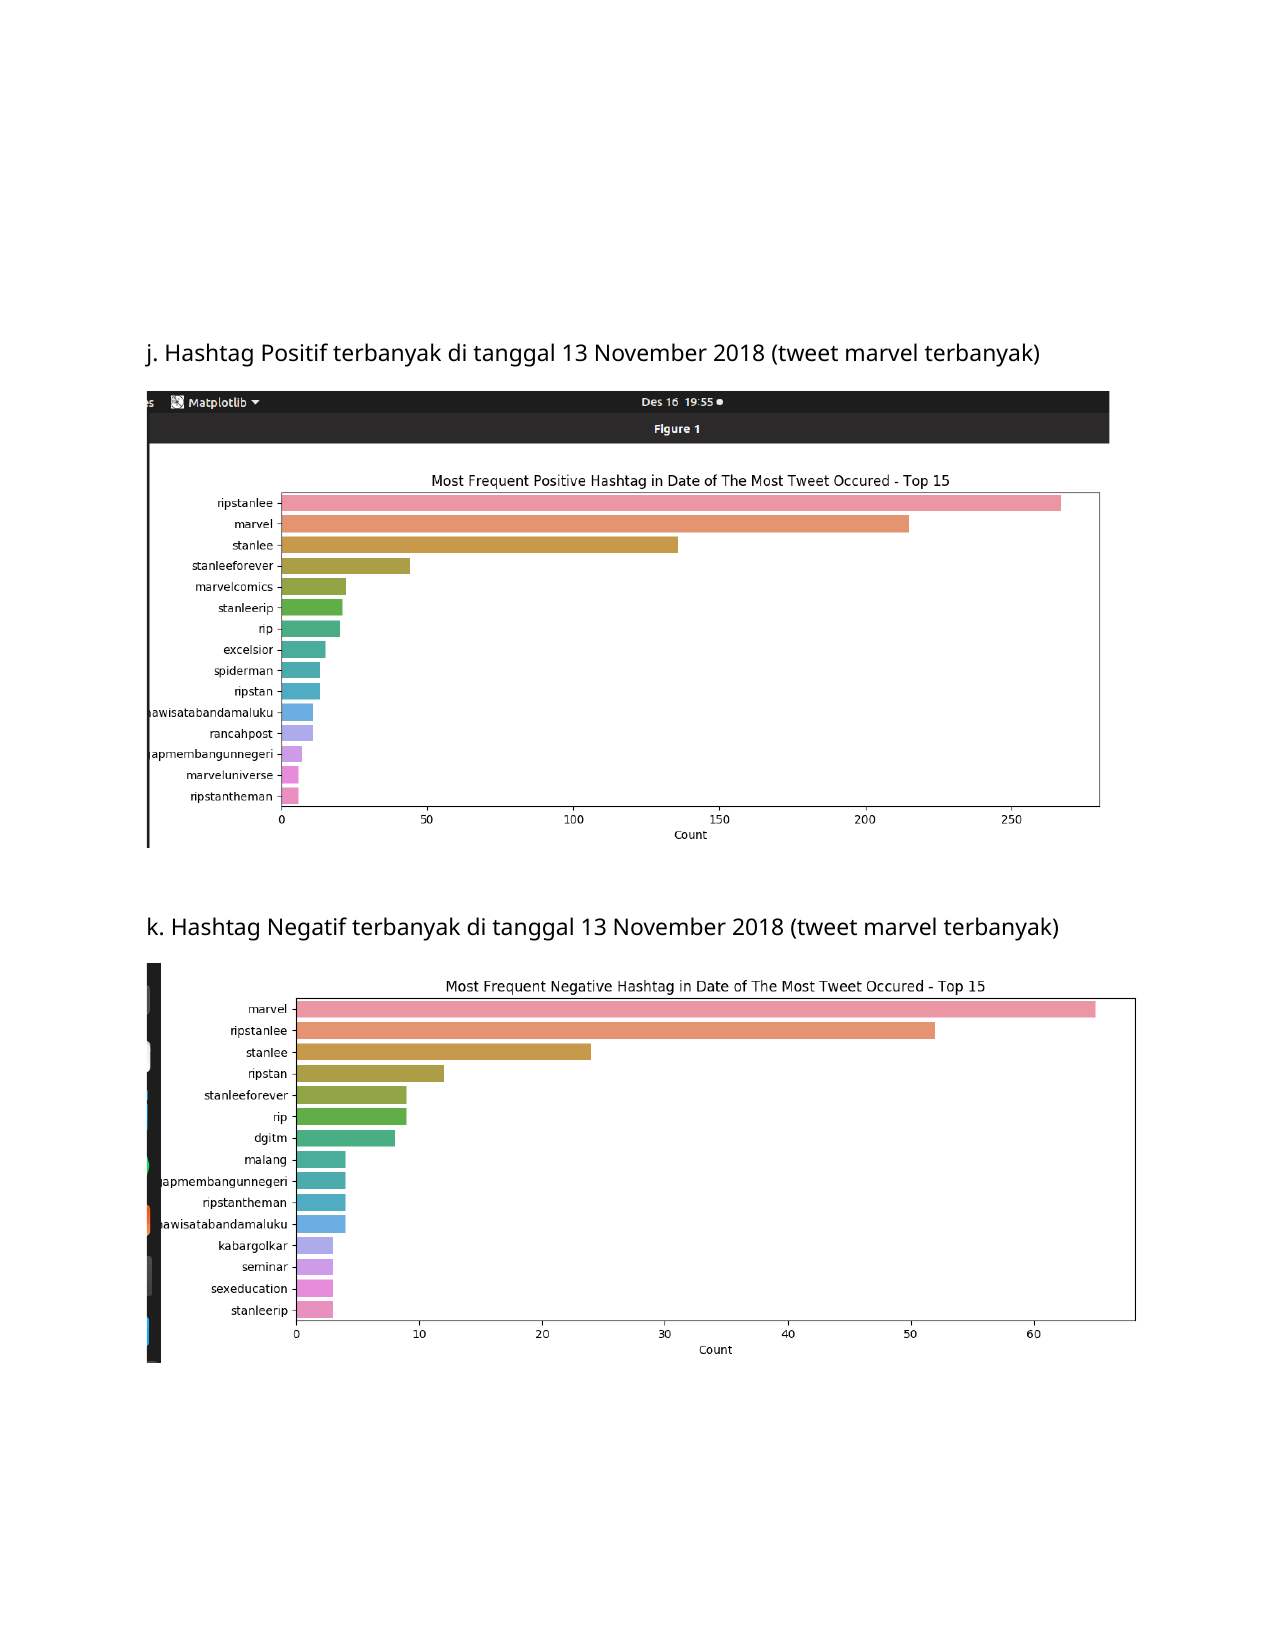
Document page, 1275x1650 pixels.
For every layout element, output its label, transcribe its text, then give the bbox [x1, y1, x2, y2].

picture [146, 391, 1110, 848]
text j. Hashtag Positif terbanyak di tanggal 13 November 2018 (tweet marvel terbanyak) [146, 337, 1157, 368]
picture [146, 963, 1156, 1363]
text k. Hashtag Negatif terbanyak di tanggal 13 November 2018 (tweet marvel terbanyak) [146, 911, 1157, 942]
